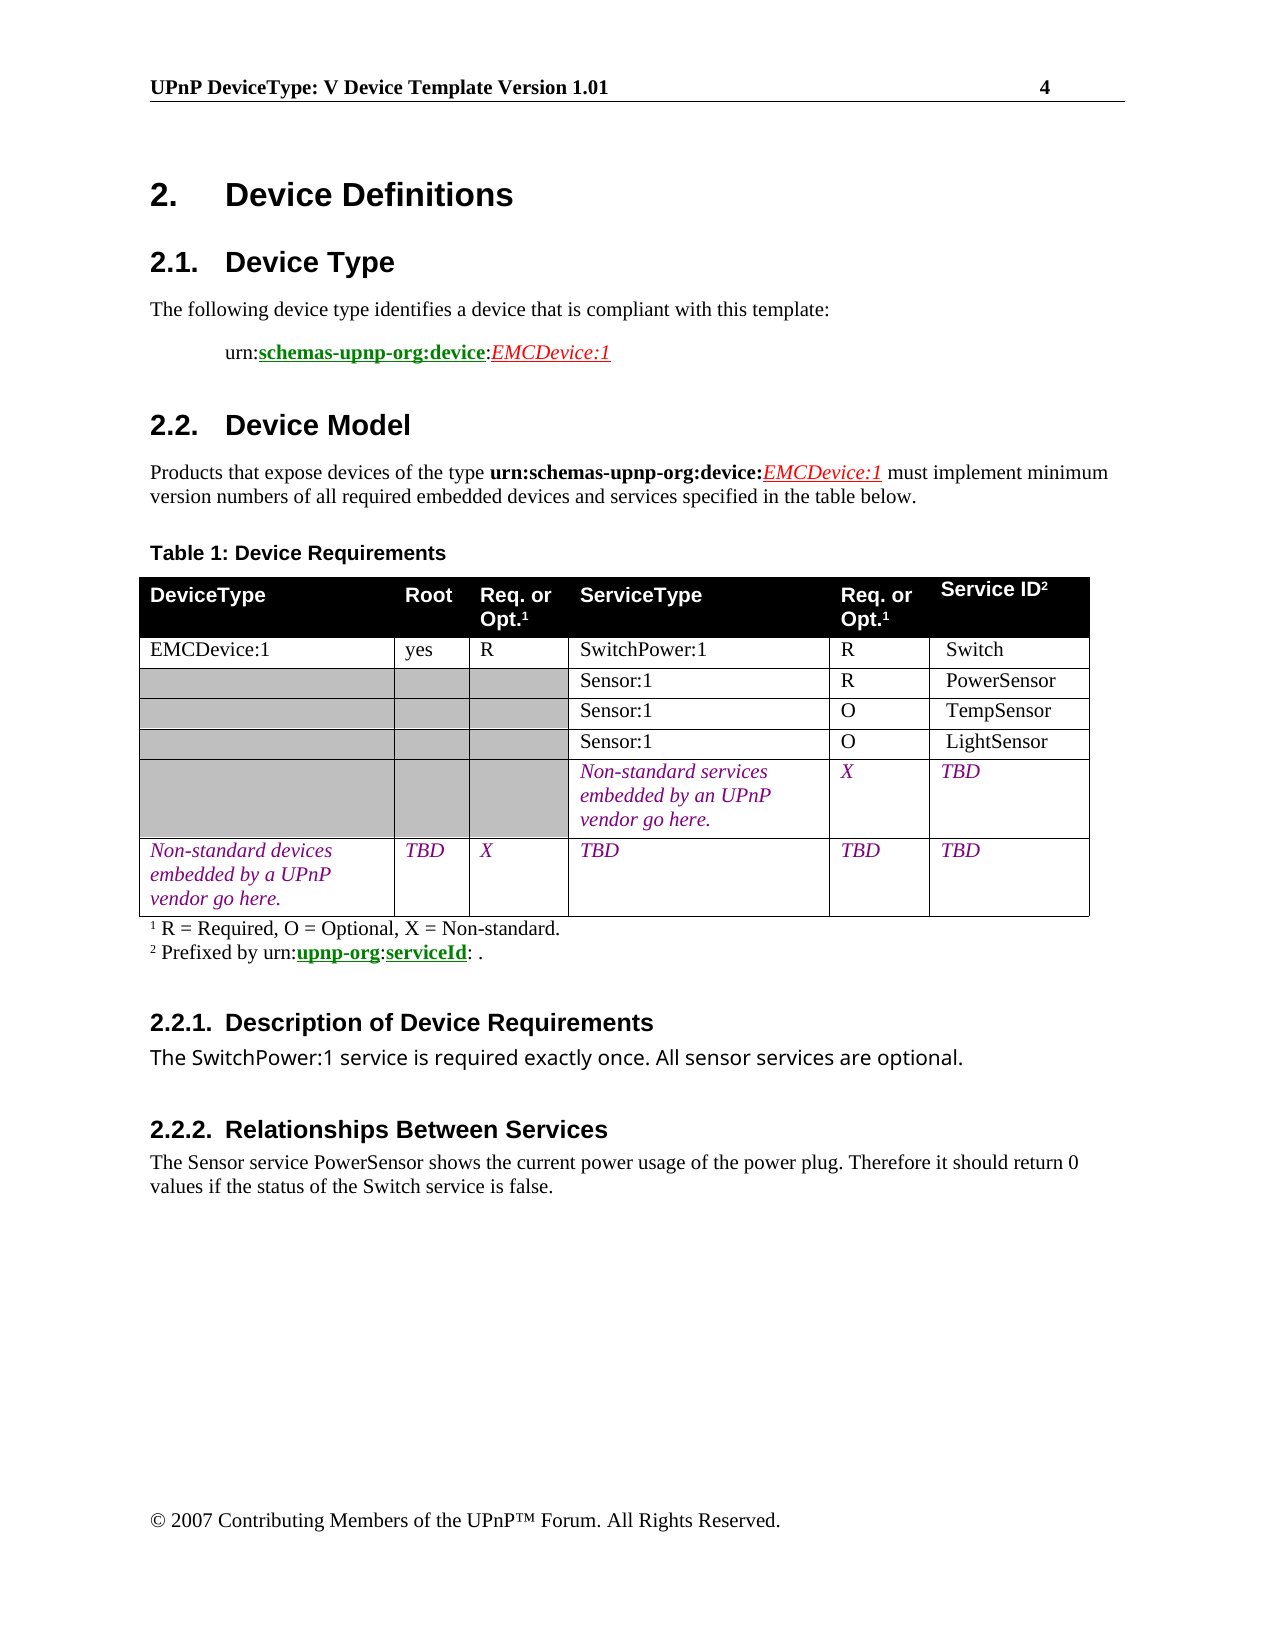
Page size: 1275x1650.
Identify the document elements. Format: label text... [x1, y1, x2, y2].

table_cell TBD [830, 839, 929, 916]
table_cell TBD [930, 839, 1089, 916]
table_cell yes [395, 638, 469, 668]
table_cell [395, 699, 469, 728]
table_cell [140, 730, 394, 759]
table_cell Non-standard devices embedded by a UPnP vendor go here. [140, 839, 394, 916]
table_cell TempSensor [930, 699, 1089, 728]
table_cell Sensor:1 [569, 699, 829, 728]
table_header DeviceType [140, 578, 394, 637]
subtitle Device Type [150, 245, 1125, 278]
table_cell TBD [395, 839, 469, 916]
table_header Root [395, 578, 469, 637]
text The Sensor service PowerSensor shows the current power usage of the power plug. Therefore it should return 0 values if the status of the Switch service is false. [150, 1150, 1125, 1198]
table_cell [140, 760, 394, 837]
table_cell [140, 669, 394, 698]
table_cell O [830, 699, 929, 728]
table_cell X [830, 760, 929, 837]
table_cell [395, 730, 469, 759]
table_cell TBD [569, 839, 829, 916]
table_cell O [830, 730, 929, 759]
table_header Req. or Opt.1 [470, 578, 568, 637]
table_cell [395, 760, 469, 837]
table_cell Switch [930, 638, 1089, 668]
table_cell [140, 699, 394, 728]
table_cell X [470, 839, 568, 916]
table_cell [470, 760, 568, 837]
subtitle 2.2.2. Relationships Between Services [150, 1115, 1125, 1144]
table_header Service ID2 [930, 578, 1089, 637]
table_cell Sensor:1 [569, 669, 829, 698]
table_cell [470, 669, 568, 698]
table_cell Sensor:1 [569, 730, 829, 759]
table_cell LightSensor [930, 730, 1089, 759]
text The SwitchPower:1 service is required exactly once. All sensor services are optional. [150, 1043, 1125, 1071]
subtitle Device Definitions [150, 175, 1125, 213]
table_cell TBD [930, 760, 1089, 837]
table_cell R [470, 638, 568, 668]
title Table 1: Device Requirements [150, 539, 1125, 564]
text The following device type identifies a device that is compliant with this template: [150, 297, 1125, 321]
table_cell [470, 699, 568, 728]
table_cell EMCDevice:1 [140, 638, 394, 668]
text 1 R = Required, O = Optional, X = Non-standard. 2 Prefixed by urn:upnp-org:serviceId: . [150, 916, 1125, 964]
table_cell [470, 730, 568, 759]
text Products that expose devices of the type urn:schemas-upnp-org:device:EMCDevice:1 must implement minimum version numbers of all required embedded devices and services specified in the table below. [150, 460, 1125, 508]
table_cell SwitchPower:1 [569, 638, 829, 668]
table_cell R [830, 638, 929, 668]
table_cell [395, 669, 469, 698]
text urn:schemas-upnp-org:device:EMCDevice:1 [225, 340, 1125, 364]
subtitle Description of Device Requirements [150, 1008, 1125, 1037]
table_header ServiceType [569, 578, 829, 637]
subtitle Device Model [150, 408, 1125, 441]
table_cell Non-standard services embedded by an UPnP vendor go here. [569, 760, 829, 837]
table_cell PowerSensor [930, 669, 1089, 698]
table_cell R [830, 669, 929, 698]
table_header Req. or Opt.1 [830, 578, 929, 637]
